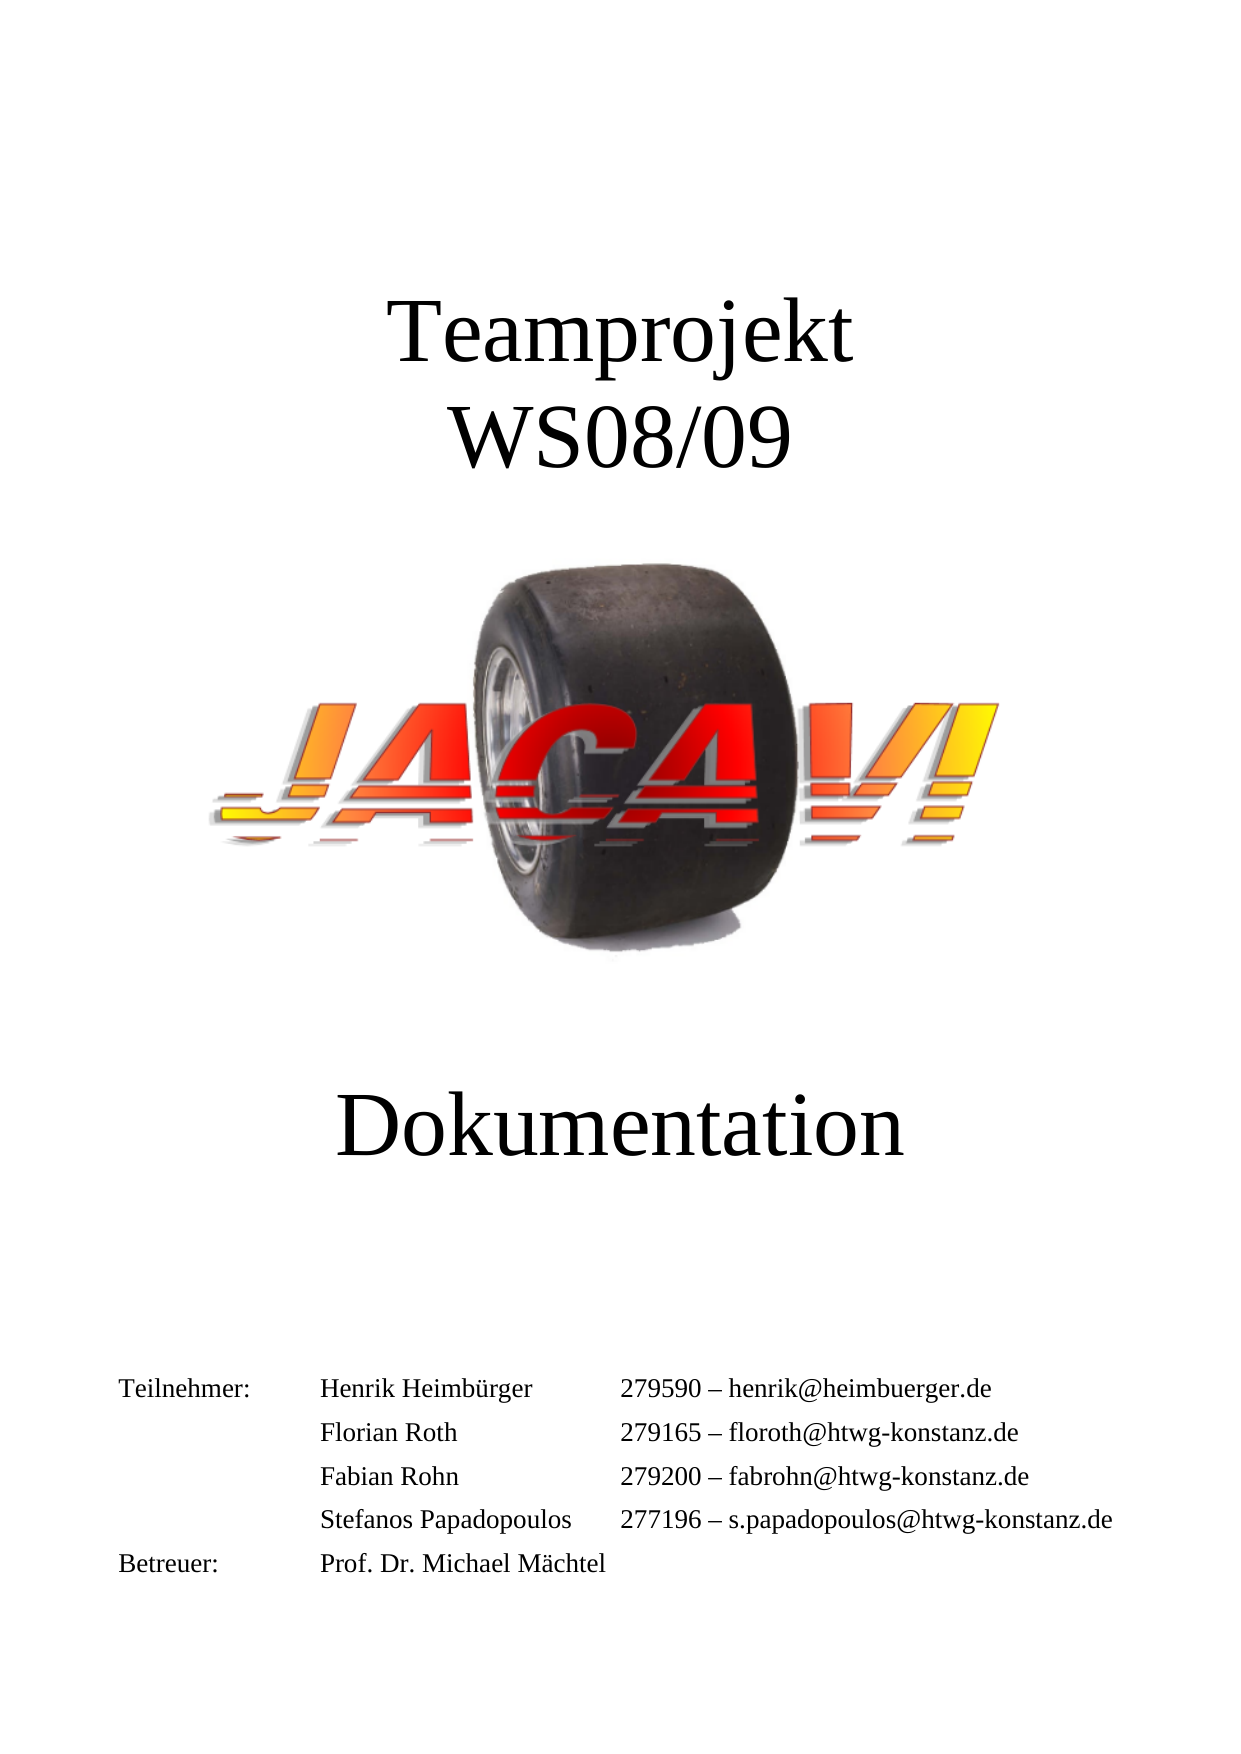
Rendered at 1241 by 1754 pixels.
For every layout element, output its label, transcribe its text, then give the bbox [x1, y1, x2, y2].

picture [177, 535, 1063, 972]
text WS08/09 [118, 382, 1122, 487]
text Dokumentation [118, 1070, 1122, 1176]
text Fabian Rohn 279200 – fabrohn@htwg-konstanz.de [118, 1459, 1122, 1491]
text Betreuer: Prof. Dr. Michael Mächtel [118, 1547, 1122, 1578]
text Florian Roth 279165 – floroth@htwg-konstanz.de [118, 1416, 1122, 1447]
text Teilnehmer: Henrik Heimbürger 279590 – henrik@heimbuerger.de [118, 1372, 1122, 1403]
text Teamprojekt [118, 276, 1122, 382]
text Stefanos Papadopoulos 277196 – s.papadopoulos@htwg-konstanz.de [118, 1503, 1122, 1534]
